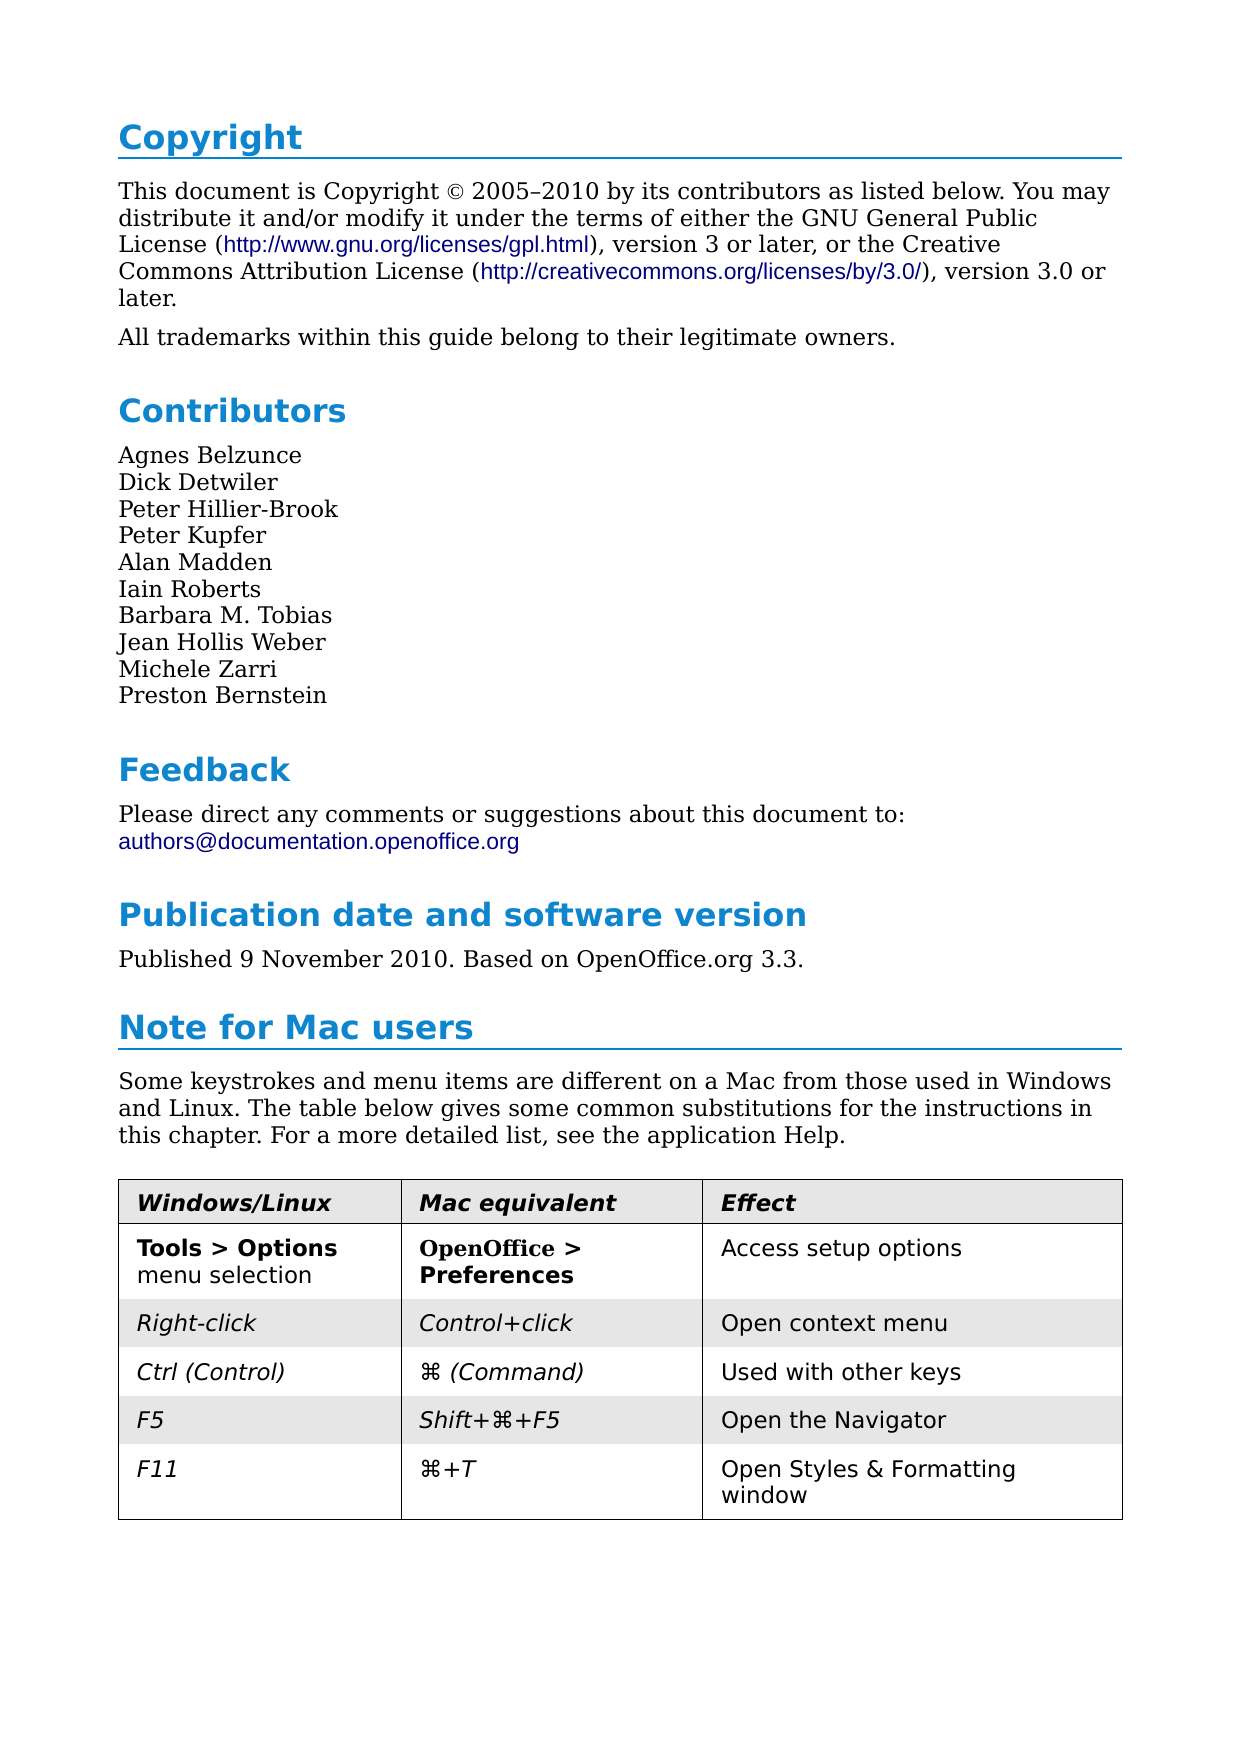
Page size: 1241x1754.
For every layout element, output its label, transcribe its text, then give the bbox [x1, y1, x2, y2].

table_cell Open context menu [703, 1299, 1122, 1347]
table_cell F5 [119, 1396, 401, 1444]
text Published 9 November 2010. Based on OpenOffice.org 3.3. [118, 946, 1122, 973]
table_header Mac equivalent [402, 1180, 702, 1223]
table_cell Shift+z+F5 [402, 1396, 702, 1444]
text This document is Copyright © 2005–2010 by its contributors as listed below. You may distribute it and/or modify it under the terms of either the GNU General Public License (http://www.gnu.org/licenses/gpl.html), version 3 or later, or the Creative Commons Attribution License (http://creativecommons.org/licenses/by/3.0/), version 3.0 or later. [118, 178, 1122, 312]
table_cell Open the Navigator [703, 1396, 1122, 1444]
subtitle Copyright [118, 118, 1122, 157]
table_cell Control+click [402, 1299, 702, 1347]
table_cell z (Command) [402, 1347, 702, 1396]
text Agnes Belzunce Dick Detwiler Peter Hillier-Brook Peter Kupfer Alan Madden Iain Roberts Barbara M. Tobias Jean Hollis Weber Michele Zarri Preston Bernstein [118, 443, 1122, 709]
table_cell Open Styles & Formatting window [703, 1444, 1122, 1519]
text All trademarks within this guide belong to their legitimate owners. [118, 324, 1122, 351]
table_cell Tools > Options menu selection [119, 1224, 401, 1298]
table_header Windows/Linux [119, 1180, 401, 1223]
table_cell Right-click [119, 1299, 401, 1347]
subtitle Note for Mac users [118, 1009, 1122, 1048]
text Please direct any comments or suggestions about this document to: authors@documentation.openoffice.org [118, 801, 1122, 854]
table_cell Used with other keys [703, 1347, 1122, 1396]
text Contributors [118, 393, 1122, 430]
text Feedback [118, 751, 1122, 789]
table_cell z+T [402, 1444, 702, 1519]
table_cell Ctrl (Control) [119, 1347, 401, 1396]
table_header Effect [703, 1180, 1122, 1223]
table_cell OpenOffice > Preferences [402, 1224, 702, 1298]
text Some keystrokes and menu items are different on a Mac from those used in Windows and Linux. The table below gives some common substitutions for the instructions in this chapter. For a more detailed list, see the application Help. [118, 1068, 1122, 1148]
table_cell Access setup options [703, 1224, 1122, 1298]
table_cell F11 [119, 1444, 401, 1519]
text Publication date and software version [118, 896, 1122, 933]
